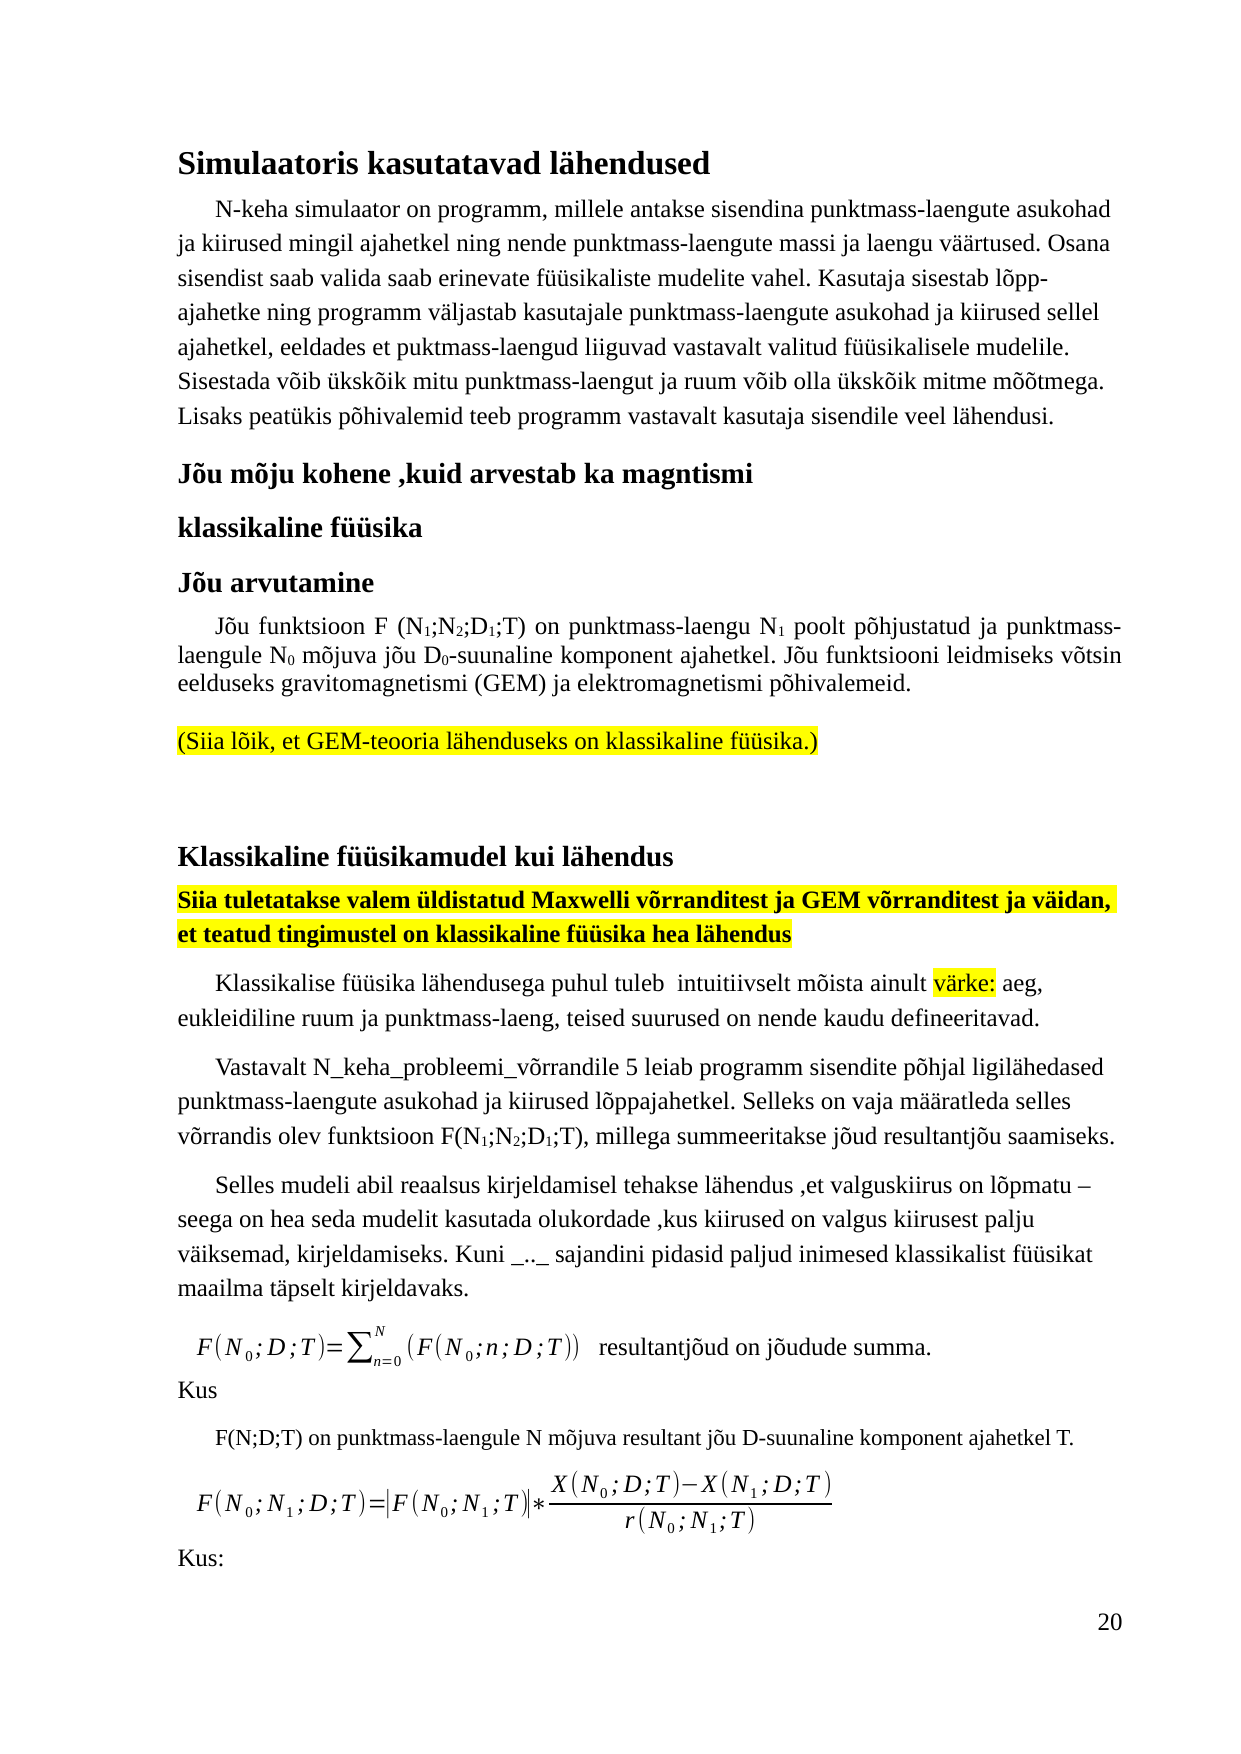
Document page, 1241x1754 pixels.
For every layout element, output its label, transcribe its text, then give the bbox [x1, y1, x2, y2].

subtitle Jõu mõju kohene ,kuid arvestab ka magntismi [177, 456, 1122, 490]
subtitle Jõu arvutamine [177, 565, 1122, 598]
text Vastavalt N_keha_probleemi_võrrandile 5 leiab programm sisendite põhjal ligilähedased punktmass-laengute asukohad ja kiirused lõppajahetkel. Selleks on vaja määratleda selles võrrandis olev funktsioon F(N1;N2;D1;T), millega summeeritakse jõud resultantjõu saamiseks. [177, 1052, 1122, 1149]
subtitle Simulaatoris kasutatavad lähendused [177, 143, 1122, 181]
subtitle klassikaline füüsika [177, 511, 1122, 544]
text F(N;D;T) on punktmass-laengule N mõjuva resultant jõu D-suunaline komponent ajahetkel T. [215, 1424, 1122, 1451]
text Klassikalise füüsika lähendusega puhul tuleb intuitiivselt mõista ainult värke: aeg, eukleidiline ruum ja punktmass-laeng, teised suurused on nende kaudu defineeritavad. [177, 968, 1122, 1032]
text Selles mudeli abil reaalsus kirjeldamisel tehakse lähendus ,et valguskiirus on lõpmatu – seega on hea seda mudelit kasutada olukordade ,kus kiirused on valgus kiirusest palju väiksemad, kirjeldamiseks. Kuni _.._ sajandini pidasid paljud inimesed klassikalist füüsikat maailma täpselt kirjeldavaks. [177, 1170, 1122, 1302]
text Siia tuletatakse valem üldistatud Maxwelli võrranditest ja GEM võrranditest ja väidan, et teatud tingimustel on klassikaline füüsika hea lähendus [177, 885, 1122, 948]
text N-keha simulaator on programm, millele antakse sisendina punktmass-laengute asukohad ja kiirused mingil ajahetkel ning nende punktmass-laengute massi ja laengu väärtused. Osana sisendist saab valida saab erinevate füüsikaliste mudelite vahel. Kasutaja sisestab lõpp-ajahetke ning programm väljastab kasutajale punktmass-laengute asukohad ja kiirused sellel ajahetkel, eeldades et puktmass-laengud liiguvad vastavalt valitud füüsikalisele mudelile. Sisestada võib ükskõik mitu punktmass-laengut ja ruum võib olla ükskõik mitme mõõtmega. Lisaks peatükis põhivalemid teeb programm vastavalt kasutaja sisendile veel lähendusi. [177, 194, 1122, 429]
subtitle Klassikaline füüsikamudel kui lähendus [177, 839, 1122, 872]
text (Siia lõik, et GEM-teooria lähenduseks on klassikaline füüsika.) [177, 726, 1122, 755]
text resultantjõud on jõudude summa. Kus [177, 1322, 1122, 1404]
text Jõu funktsioon F (N1;N2;D1;T) on punktmass-laengu N1 poolt põhjustatud ja punktmass-laengule N0 mõjuva jõu D0-suunaline komponent ajahetkel. Jõu funktsiooni leidmiseks võtsin eelduseks gravitomagnetismi (GEM) ja elektromagnetismi põhivalemeid. [177, 611, 1122, 697]
text Kus: [177, 1471, 1122, 1571]
